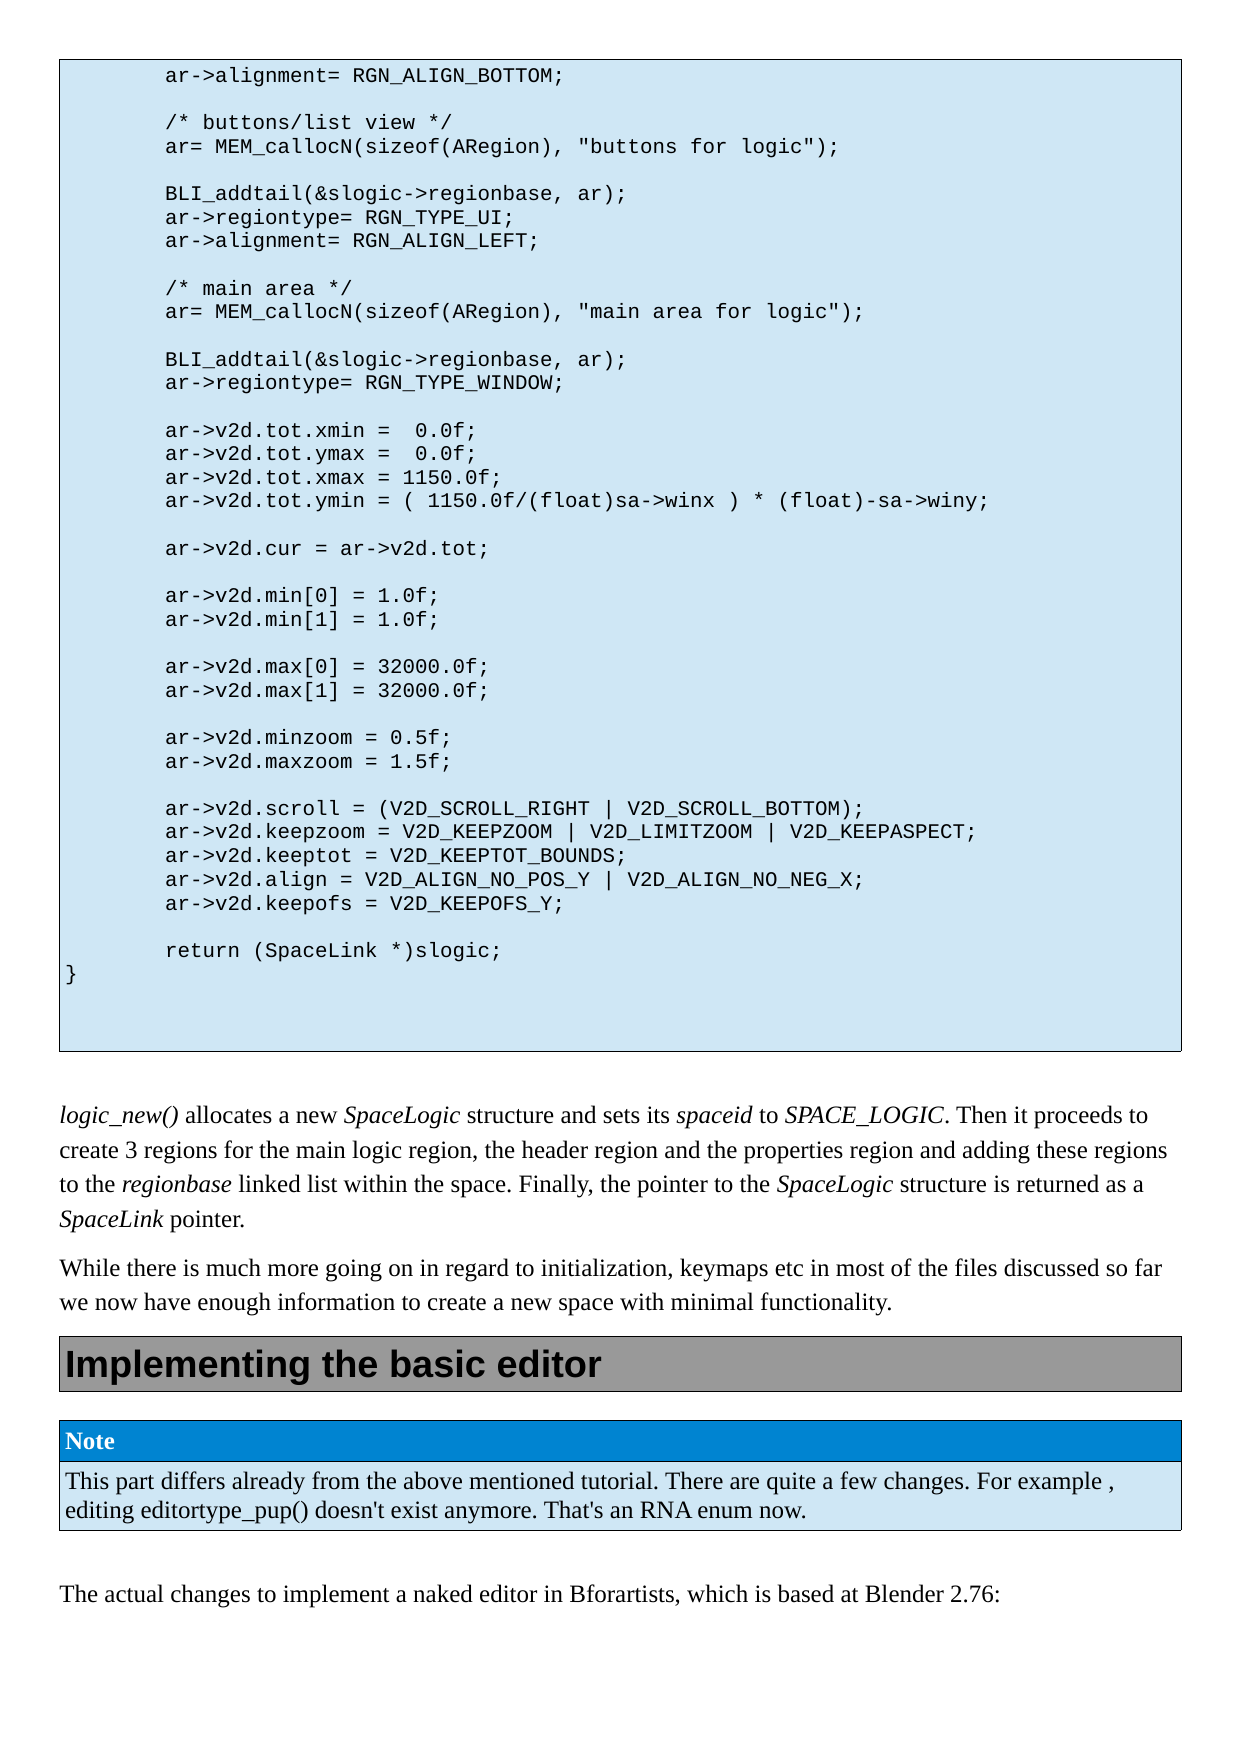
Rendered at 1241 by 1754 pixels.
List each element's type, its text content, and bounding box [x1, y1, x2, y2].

table_header Note [60, 1421, 1181, 1461]
text While there is much more going on in regard to initialization, keymaps etc in most of the files discussed so far we now have enough information to create a new space with minimal functionality. [59, 1253, 1181, 1316]
text The actual changes to implement a naked editor in Bforartists, which is based at Blender 2.76: [59, 1579, 1181, 1608]
table_header Implementing the basic editor [60, 1337, 1181, 1391]
table_header ar->alignment= RGN_ALIGN_BOTTOM; /* buttons/list view */ ar= MEM_callocN(sizeof(ARegion), "buttons for logic"); BLI_addtail(&slogic->regionbase, ar); ar->regiontype= RGN_TYPE_UI; ar->alignment= RGN_ALIGN_LEFT; /* main area */ ar= MEM_callocN(sizeof(ARegion), "main area for logic"); BLI_addtail(&slogic->regionbase, ar); ar->regiontype= RGN_TYPE_WINDOW; ar->v2d.tot.xmin = 0.0f; ar->v2d.tot.ymax = 0.0f; ar->v2d.tot.xmax = 1150.0f; ar->v2d.tot.ymin = ( 1150.0f/(float)sa->winx ) * (float)-sa->winy; ar->v2d.cur = ar->v2d.tot; ar->v2d.min[0] = 1.0f; ar->v2d.min[1] = 1.0f; ar->v2d.max[0] = 32000.0f; ar->v2d.max[1] = 32000.0f; ar->v2d.minzoom = 0.5f; ar->v2d.maxzoom = 1.5f; ar->v2d.scroll = (V2D_SCROLL_RIGHT | V2D_SCROLL_BOTTOM); ar->v2d.keepzoom = V2D_KEEPZOOM | V2D_LIMITZOOM | V2D_KEEPASPECT; ar->v2d.keeptot = V2D_KEEPTOT_BOUNDS; ar->v2d.align = V2D_ALIGN_NO_POS_Y | V2D_ALIGN_NO_NEG_X; ar->v2d.keepofs = V2D_KEEPOFS_Y; return (SpaceLink *)slogic; } [60, 60, 1181, 1051]
table_cell This part differs already from the above mentioned tutorial. There are quite a few changes. For example , editing editortype_pup() doesn't exist anymore. That's an RNA enum now. [60, 1462, 1181, 1530]
text logic_new() allocates a new SpaceLogic structure and sets its spaceid to SPACE_LOGIC. Then it proceeds to create 3 regions for the main logic region, the header region and the properties region and adding these regions to the regionbase linked list within the space. Finally, the pointer to the SpaceLogic structure is returned as a SpaceLink pointer. [59, 1100, 1181, 1232]
